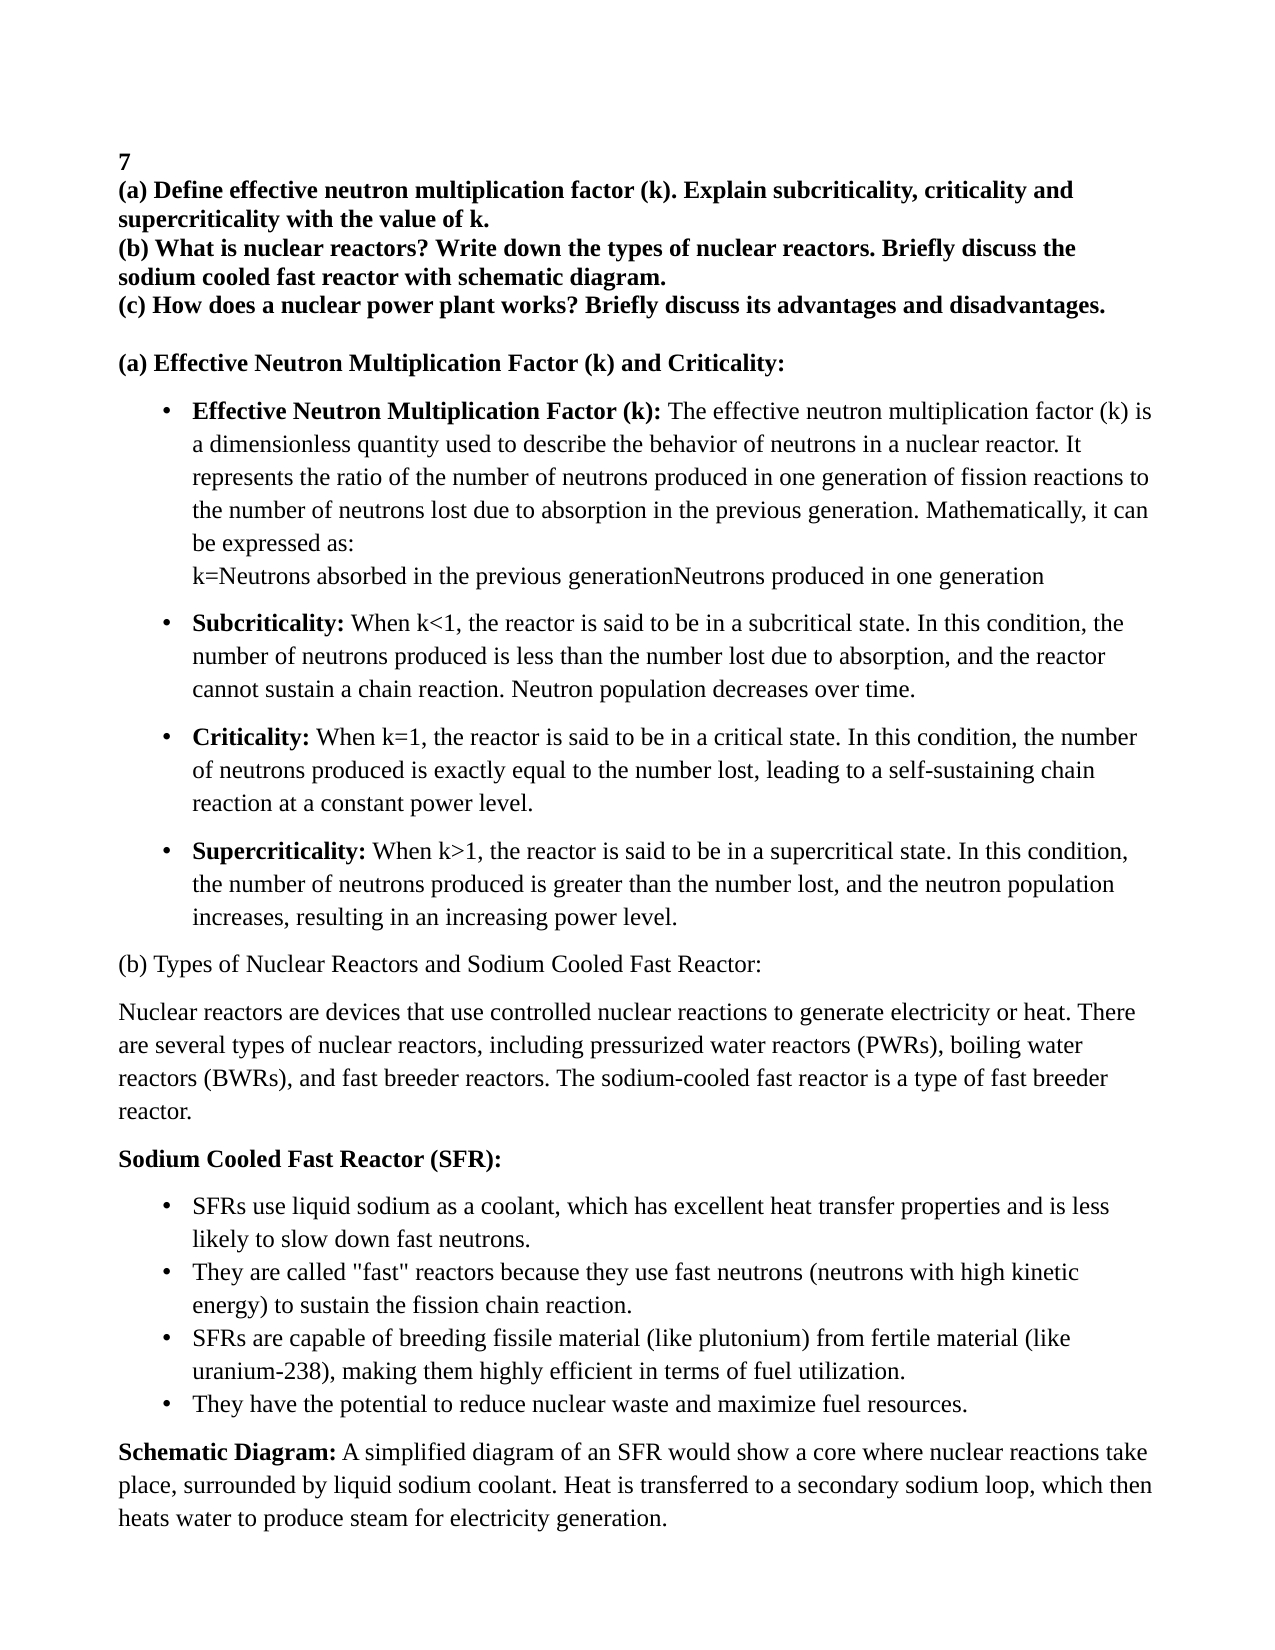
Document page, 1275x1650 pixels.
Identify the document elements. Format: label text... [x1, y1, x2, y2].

text (a) Define effective neutron multiplication factor (k). Explain subcriticality, criticality and supercriticality with the value of k. [118, 176, 1157, 233]
list Criticality: When k=1, the reactor is said to be in a critical state. In this condition, the number of neutrons produced is exactly equal to the number lost, leading to a self-sustaining chain reaction at a constant power level. [162, 722, 1157, 817]
list They have the potential to reduce nuclear waste and maximize fuel resources. [162, 1389, 1157, 1418]
text 7 [118, 147, 1157, 176]
list Subcriticality: When k<1, the reactor is said to be in a subcritical state. In this condition, the number of neutrons produced is less than the number lost due to absorption, and the reactor cannot sustain a chain reaction. Neutron population decreases over time. [162, 608, 1157, 703]
list SFRs use liquid sodium as a coolant, which has excellent heat transfer properties and is less likely to slow down fast neutrons. [162, 1191, 1157, 1253]
text Nuclear reactors are devices that use controlled nuclear reactions to generate electricity or heat. There are several types of nuclear reactors, including pressurized water reactors (PWRs), boiling water reactors (BWRs), and fast breeder reactors. The sodium-cooled fast reactor is a type of fast breeder reactor. [118, 997, 1157, 1125]
text (a) Effective Neutron Multiplication Factor (k) and Criticality: [118, 348, 1157, 377]
list Supercriticality: When k>1, the reactor is said to be in a supercritical state. In this condition, the number of neutrons produced is greater than the number lost, and the neutron population increases, resulting in an increasing power level. [162, 836, 1157, 931]
list They are called "fast" reactors because they use fast neutrons (neutrons with high kinetic energy) to sustain the fission chain reaction. [162, 1257, 1157, 1319]
list Effective Neutron Multiplication Factor (k): The effective neutron multiplication factor (k) is a dimensionless quantity used to describe the behavior of neutrons in a nuclear reactor. It represents the ratio of the number of neutrons produced in one generation of fission reactions to the number of neutrons lost due to absorption in the previous generation. Mathematically, it can be expressed as: k=Neutrons absorbed in the previous generationNeutrons produced in one generation​ [162, 396, 1157, 589]
text Schematic Diagram: A simplified diagram of an SFR would show a core where nuclear reactions take place, surrounded by liquid sodium coolant. Heat is transferred to a secondary sodium loop, which then heats water to produce steam for electricity generation. [118, 1437, 1157, 1532]
text (b) What is nuclear reactors? Write down the types of nuclear reactors. Briefly discuss the sodium cooled fast reactor with schematic diagram. [118, 233, 1157, 291]
text Sodium Cooled Fast Reactor (SFR): [118, 1144, 1157, 1172]
text (b) Types of Nuclear Reactors and Sodium Cooled Fast Reactor: [118, 949, 1157, 978]
text (c) How does a nuclear power plant works? Briefly discuss its advantages and disadvantages. [118, 291, 1157, 319]
list SFRs are capable of breeding fissile material (like plutonium) from fertile material (like uranium-238), making them highly efficient in terms of fuel utilization. [162, 1323, 1157, 1385]
